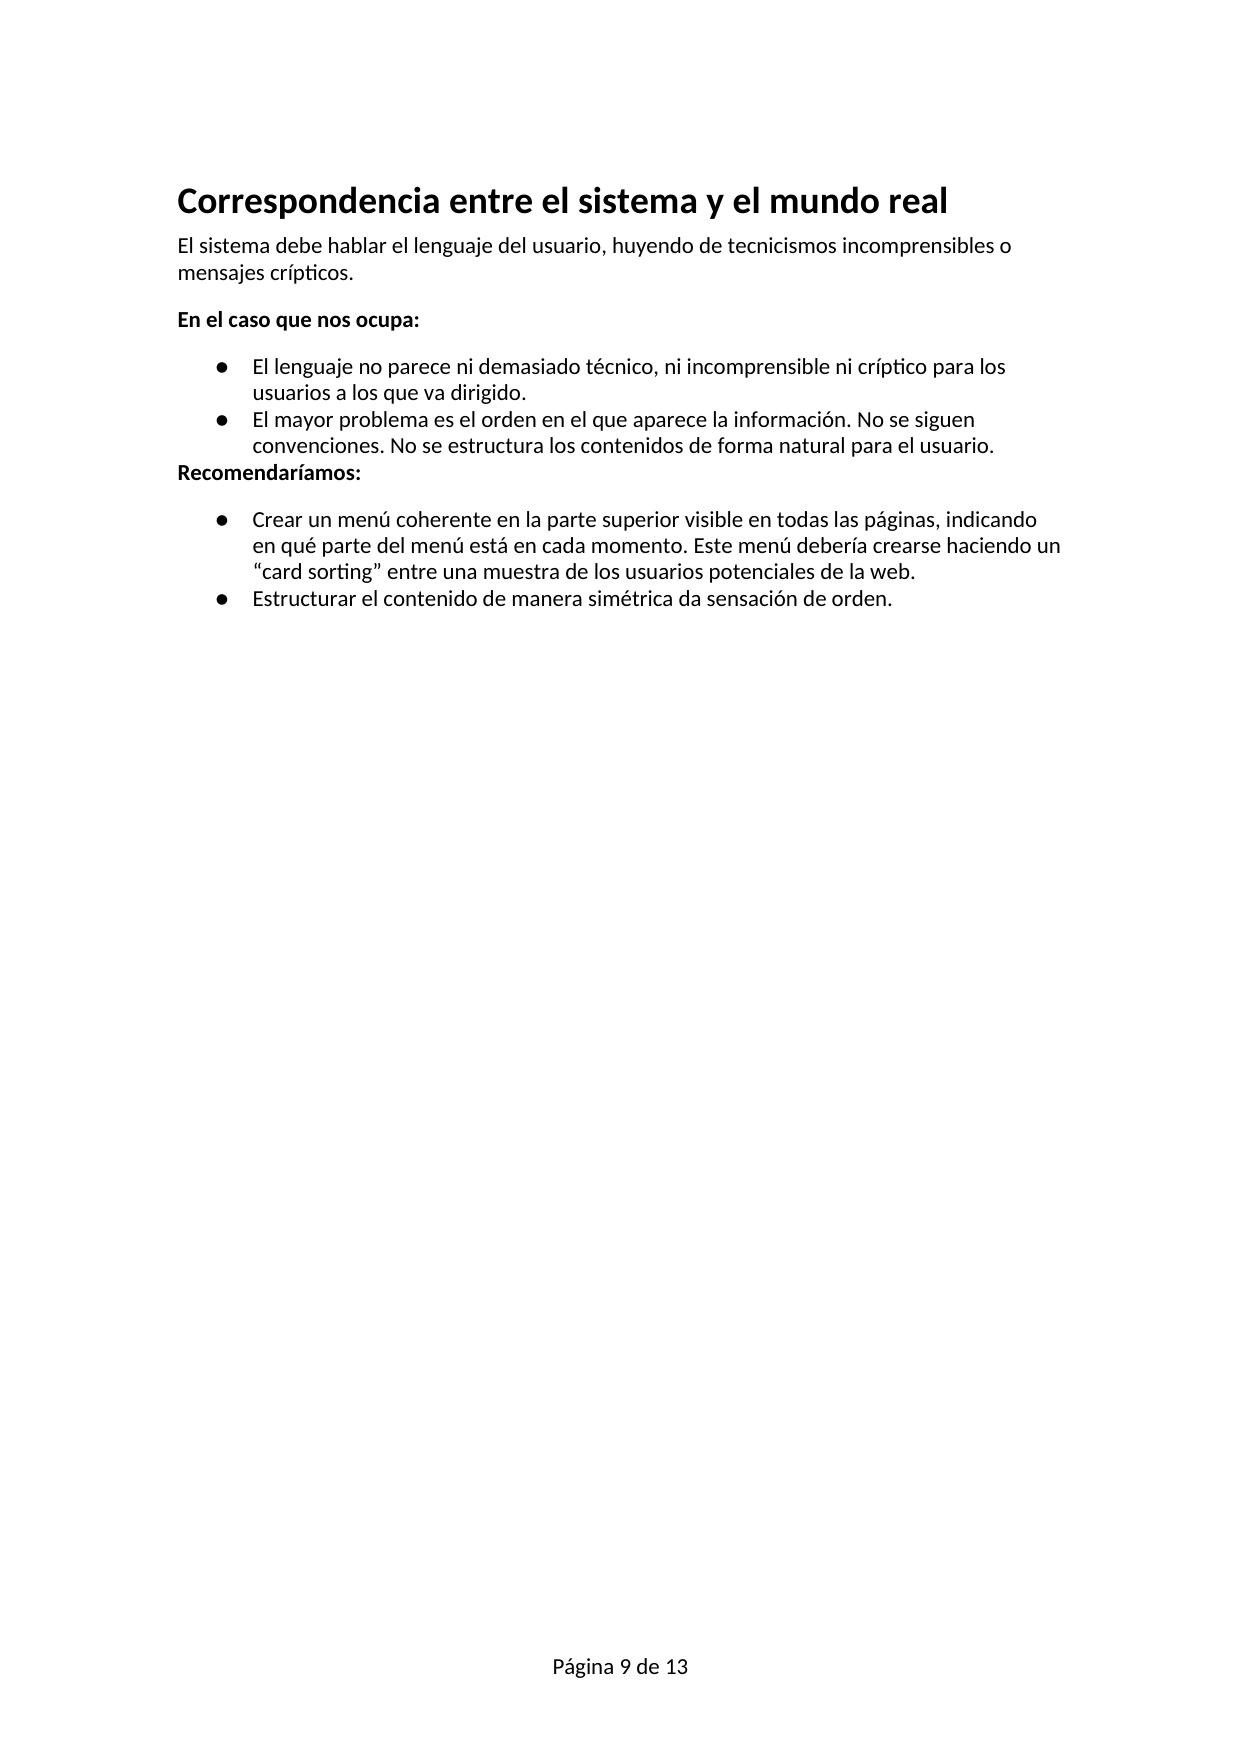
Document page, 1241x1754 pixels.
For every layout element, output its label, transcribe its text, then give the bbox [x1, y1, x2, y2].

text Recomendaríamos: [177, 463, 1063, 486]
subtitle Correspondencia entre el sistema y el mundo real [177, 185, 1063, 223]
list El lenguaje no parece ni demasiado técnico, ni incomprensible ni críptico para los usuarios a los que va dirigido. [215, 357, 1063, 407]
list Crear un menú coherente en la parte superior visible en todas las páginas, indicando en qué parte del menú está en cada momento. Este menú debería crearse haciendo un “card sorting” entre una muestra de los usuarios potenciales de la web. [215, 510, 1063, 586]
text El sistema debe hablar el lenguaje del usuario, huyendo de tecnicismos incomprensibles o mensajes crípticos. [177, 237, 1063, 286]
list Estructurar el contenido de manera simétrica da sensación de orden. [215, 589, 1063, 612]
text En el caso que nos ocupa: [177, 310, 1063, 333]
list El mayor problema es el orden en el que aparece la información. No se siguen convenciones. No se estructura los contenidos de forma natural para el usuario. [215, 410, 1063, 459]
